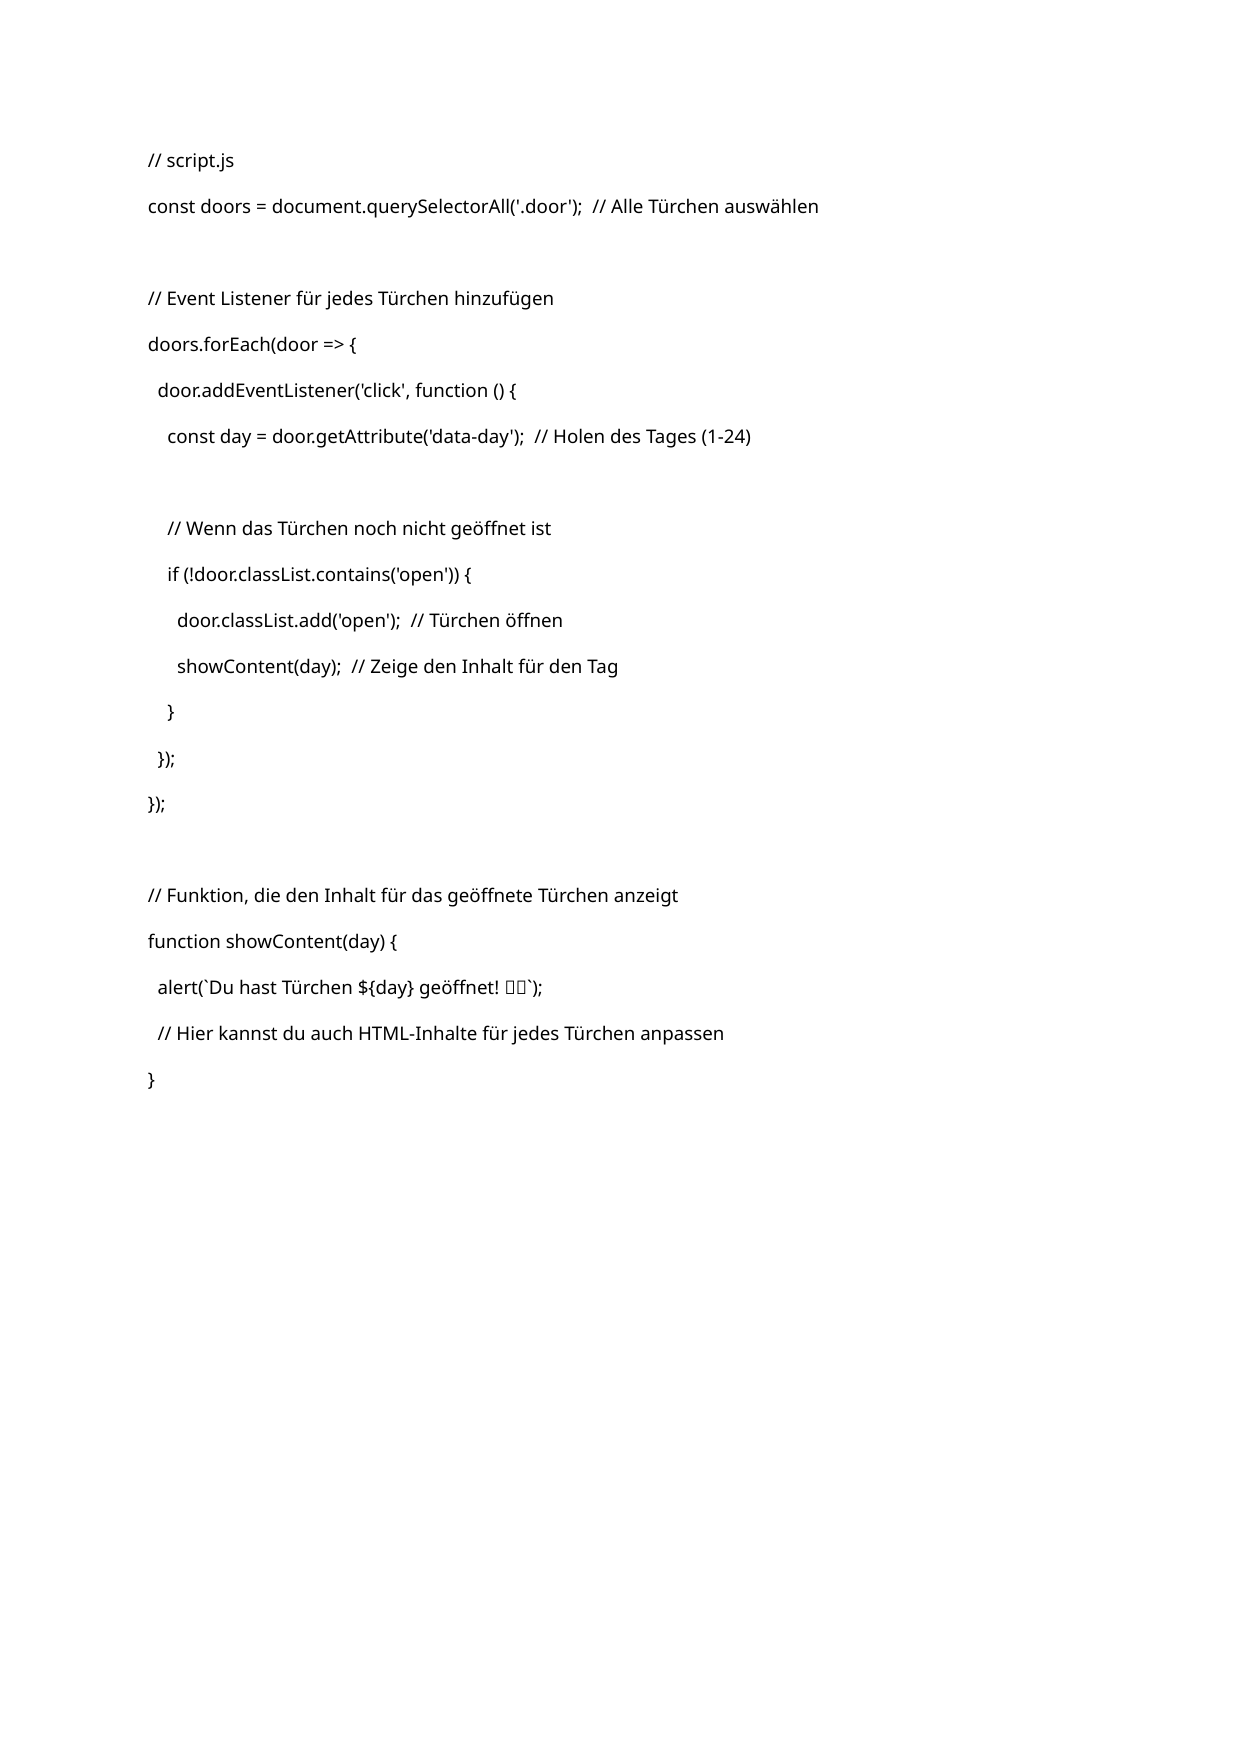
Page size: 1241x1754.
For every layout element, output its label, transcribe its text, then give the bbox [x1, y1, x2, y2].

text const day = door.getAttribute('data-day'); // Holen des Tages (1-24) [148, 423, 1093, 449]
text door.addEventListener('click', function () { [148, 377, 1093, 403]
text doors.forEach(door => { [148, 331, 1093, 357]
text alert(`Du hast Türchen ${day} geöffnet! 🎄🎁`); [148, 974, 1093, 1000]
text door.classList.add('open'); // Türchen öffnen [148, 607, 1093, 632]
text const doors = document.querySelectorAll('.door'); // Alle Türchen auswählen [148, 193, 1093, 219]
text }); [148, 791, 1093, 816]
text // Event Listener für jedes Türchen hinzufügen [148, 285, 1093, 311]
text } [148, 1066, 1093, 1092]
text // script.js [148, 148, 1093, 173]
text if (!door.classList.contains('open')) { [148, 561, 1093, 587]
text }); [148, 745, 1093, 770]
text // Hier kannst du auch HTML-Inhalte für jedes Türchen anpassen [148, 1020, 1093, 1046]
text } [148, 699, 1093, 724]
text // Funktion, die den Inhalt für das geöffnete Türchen anzeigt [148, 883, 1093, 908]
text showContent(day); // Zeige den Inhalt für den Tag [148, 653, 1093, 678]
text function showContent(day) { [148, 928, 1093, 954]
text // Wenn das Türchen noch nicht geöffnet ist [148, 515, 1093, 541]
